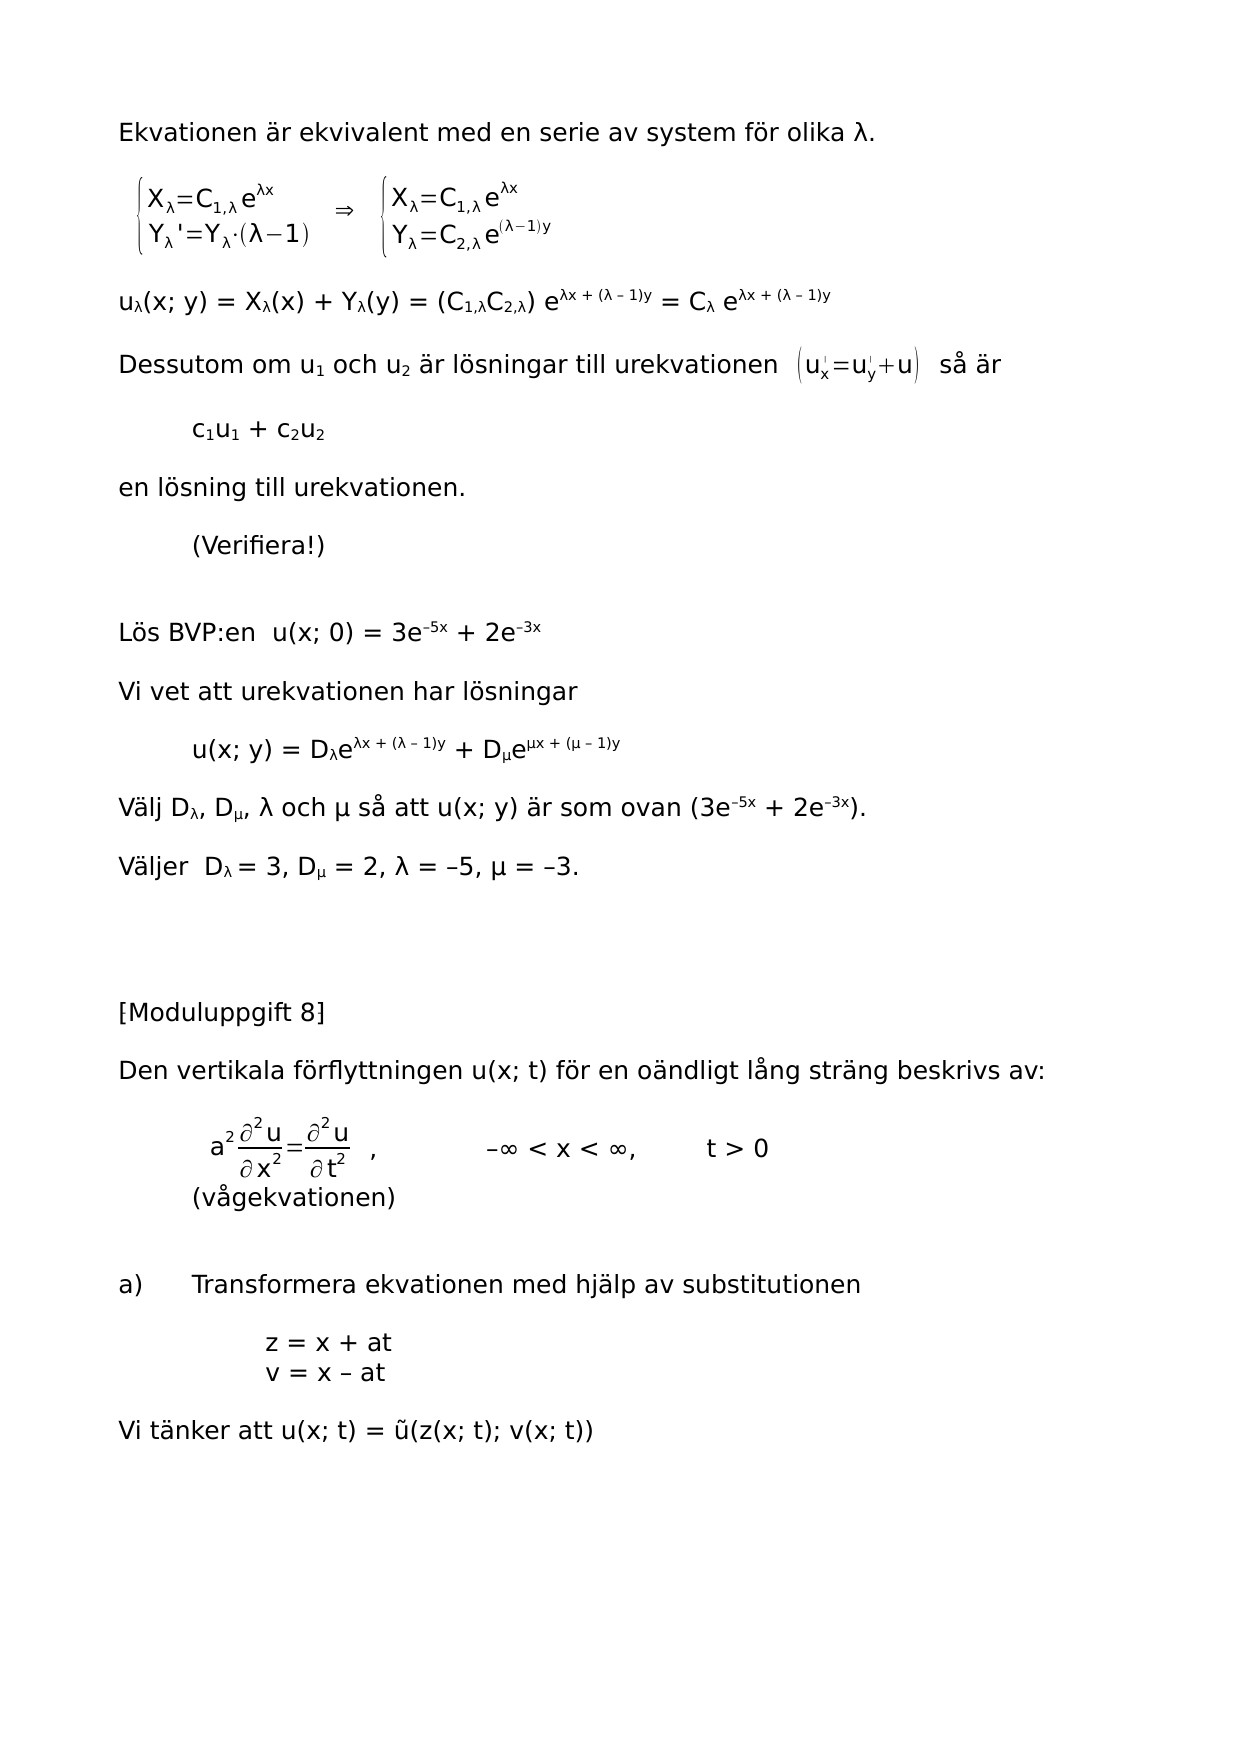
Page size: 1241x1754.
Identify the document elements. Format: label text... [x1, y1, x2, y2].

text Dessutom om u1 och u2 är lösningar till urekvationenså är [118, 345, 1122, 385]
text Väljer Dλ = 3, Dµ = 2, λ = –5, µ = –3. [118, 852, 1122, 881]
text Ekvationen är ekvivalent med en serie av system för olika λ. [118, 118, 1122, 147]
text Den vertikala förflyttningen u(x; t) för en oändligt lång sträng beskrivs av: [118, 1056, 1122, 1085]
text (Verifiera!) [118, 531, 1122, 560]
text uλ(x; y) = Xλ(x) + Yλ(y) = (C1,λC2,λ) eλx + (λ – 1)y = Cλ eλx + (λ – 1)y [118, 287, 1122, 316]
text z = x + at [118, 1328, 1122, 1358]
text Vi vet att urekvationen har lösningar [118, 677, 1122, 706]
text ⁅Moduluppgift 8⁆ [118, 998, 1122, 1027]
text v = x – at [118, 1358, 1122, 1387]
text u(x; y) = Dλeλx + (λ – 1)y + Dµeµx + (µ – 1)y [118, 735, 1122, 764]
text Lös BVP:en u(x; 0) = 3e–5x + 2e–3x [118, 619, 1122, 648]
text c1u1 + c2u2 [118, 414, 1122, 444]
text en lösning till urekvationen. [118, 473, 1122, 502]
text Vi tänker att u(x; t) = ũ(z(x; t); v(x; t)) [118, 1416, 1122, 1445]
text Välj Dλ, Dµ, λ och µ så att u(x; y) är som ovan (3e–5x + 2e–3x). [118, 794, 1122, 823]
text , –∞ < x < ∞, t > 0 [118, 1114, 1122, 1183]
text a) Transformera ekvationen med hjälp av substitutionen [118, 1270, 1122, 1299]
text (vågekvationen) [118, 1183, 1122, 1212]
